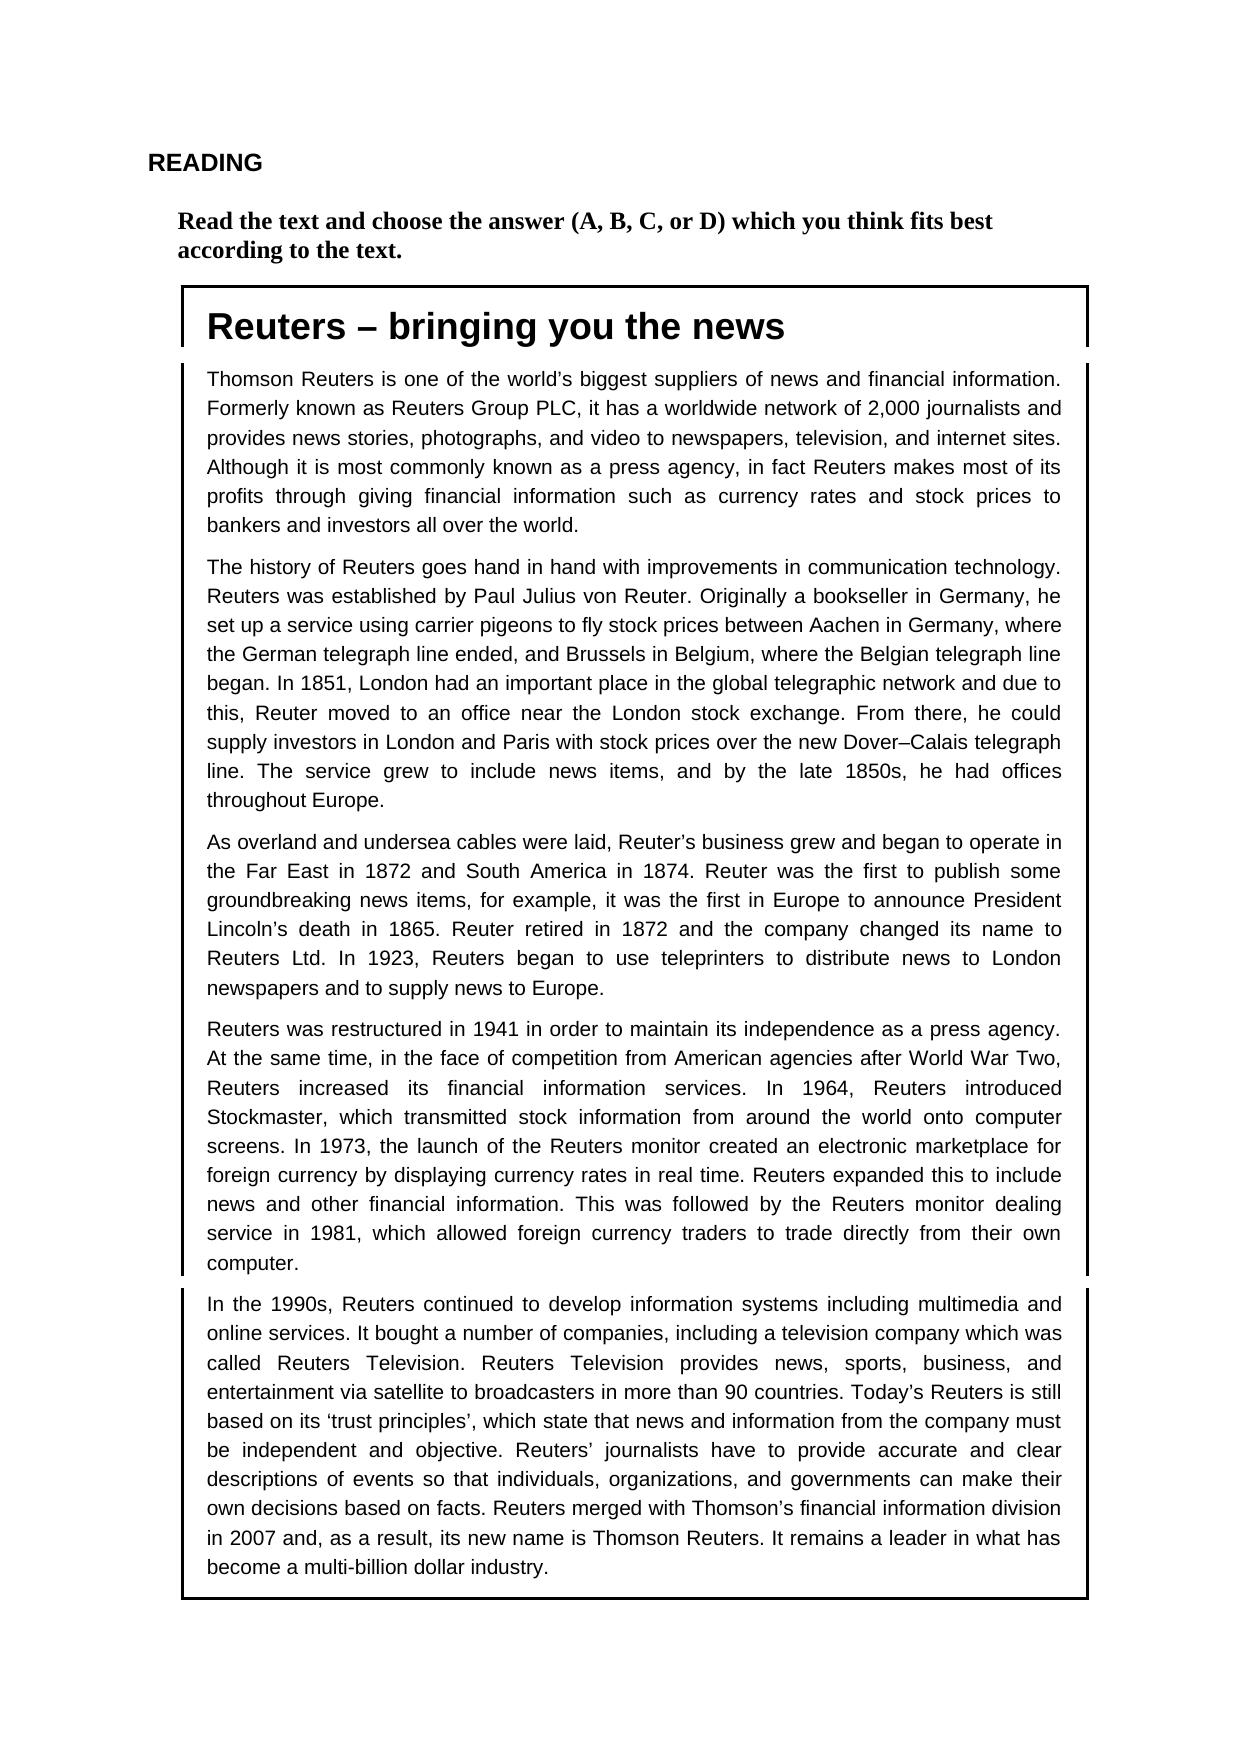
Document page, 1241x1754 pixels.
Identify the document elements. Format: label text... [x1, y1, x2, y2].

subtitle READING [148, 148, 1093, 177]
text Thomson Reuters is one of the world’s biggest suppliers of news and financial information. Formerly known as Reuters Group PLC, it has a worldwide network of 2,000 journalists and provides news stories, photographs, and video to newspapers, television, and internet sites. Although it is most commonly known as a press agency, in fact Reuters makes most of its profits through giving financial information such as currency rates and stock prices to bankers and investors all over the world. [184, 363, 1086, 538]
text Read the text and choose the answer (A, B, C, or D) which you think fits best according to the text. [177, 206, 1093, 264]
text The history of Reuters goes hand in hand with improvements in communication technology. Reuters was established by Paul Julius von Reuter. Originally a bookseller in Germany, he set up a service using carrier pigeons to fly stock prices between Aachen in Germany, where the German telegraph line ended, and Brussels in Belgium, where the Belgian telegraph line began. In 1851, London had an important place in the global telegraphic network and due to this, Reuter moved to an office near the London stock exchange. From there, he could supply investors in London and Paris with stock prices over the new Dover–Calais telegraph line. The service grew to include news items, and by the late 1850s, he had offices throughout Europe. [184, 551, 1086, 813]
text Reuters – bringing you the news [184, 288, 1086, 347]
text In the 1990s, Reuters continued to develop information systems including multimedia and online services. It bought a number of companies, including a television company which was called Reuters Television. Reuters Television provides news, sports, business, and entertainment via satellite to broadcasters in more than 90 countries. Today’s Reuters is still based on its ‘trust principles’, which state that news and information from the company must be independent and objective. Reuters’ journalists have to provide accurate and clear descriptions of events so that individuals, organizations, and governments can make their own decisions based on facts. Reuters merged with Thomson’s financial information division in 2007 and, as a result, its new name is Thomson Reuters. It remains a leader in what has become a multi-billion dollar industry. [184, 1288, 1086, 1597]
text As overland and undersea cables were laid, Reuter’s business grew and began to operate in the Far East in 1872 and South America in 1874. Reuter was the first to publish some groundbreaking news items, for example, it was the first in Europe to announce President Lincoln’s death in 1865. Reuter retired in 1872 and the company changed its name to Reuters Ltd. In 1923, Reuters began to use teleprinters to distribute news to London newspapers and to supply news to Europe. [184, 826, 1086, 1001]
text Reuters was restructured in 1941 in order to maintain its independence as a press agency. At the same time, in the face of competition from American agencies after World War Two, Reuters increased its financial information services. In 1964, Reuters introduced Stockmaster, which transmitted stock information from around the world onto computer screens. In 1973, the launch of the Reuters monitor created an electronic marketplace for foreign currency by displaying currency rates in real time. Reuters expanded this to include news and other financial information. This was followed by the Reuters monitor dealing service in 1981, which allowed foreign currency traders to trade directly from their own computer. [184, 1013, 1086, 1276]
